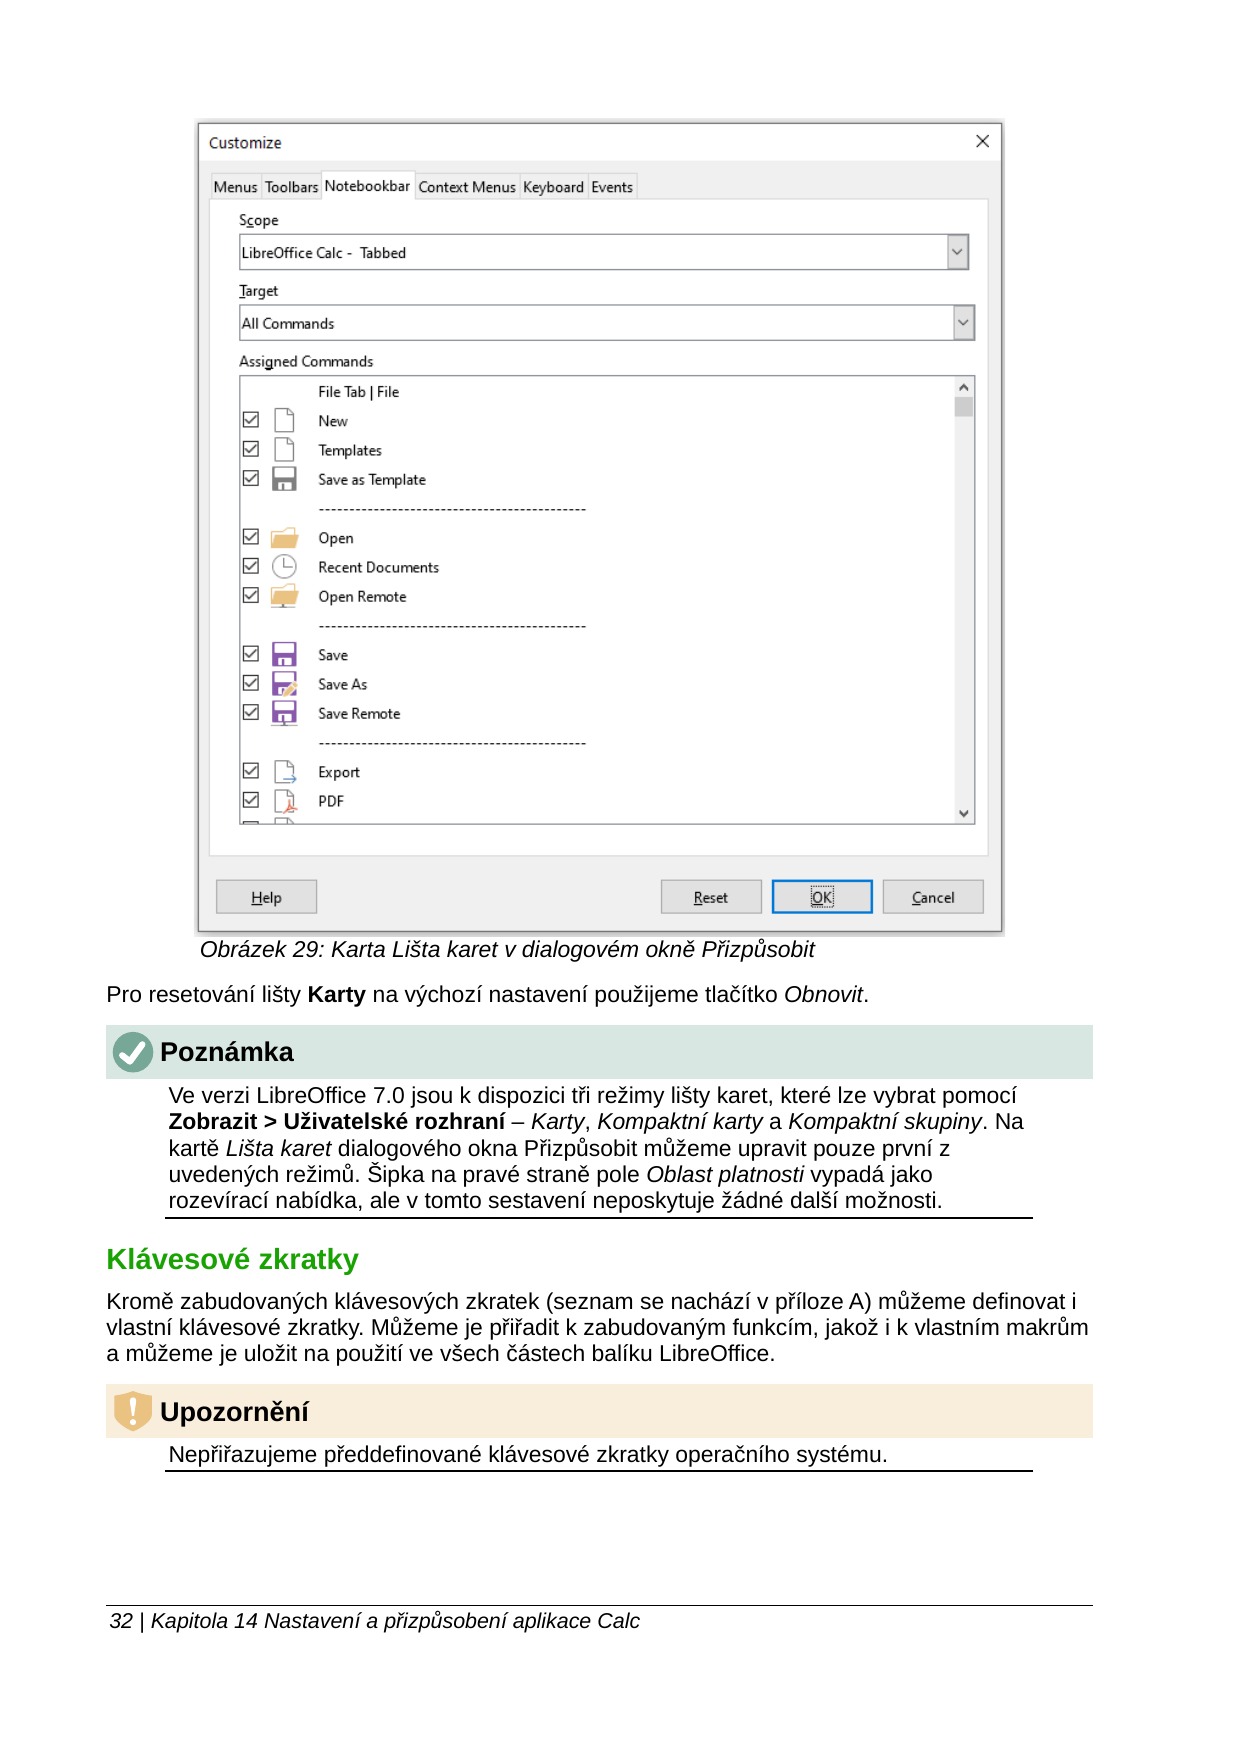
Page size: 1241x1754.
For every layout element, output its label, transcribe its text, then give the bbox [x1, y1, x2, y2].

text Ve verzi LibreOffice 7.0 jsou k dispozici tři režimy lišty karet, které lze vybrat pomocí Zobrazit > Uživatelské rozhraní – Karty, Kompaktní karty a Kompaktní skupiny. Na kartě Lišta karet dialogového okna Přizpůsobit můžeme upravit pouze první z uvedených režimů. Šipka na pravé straně pole Oblast platnosti vypadá jako rozevírací nabídka, ale v tomto sestavení neposkytuje žádné další možnosti. [165, 1079, 1033, 1217]
text Pro resetování lišty Karty na výchozí nastavení použijeme tlačítko Obnovit. [106, 981, 1093, 1008]
subtitle Klávesové zkratky [106, 1242, 1093, 1276]
text Kromě zabudovaných klávesových zkratek (seznam se nachází v příloze A) můžeme definovat i vlastní klávesové zkratky. Můžeme je přiřadit k zabudovaným funkcím, jakož i k vlastním makrům a můžeme je uložit na použití ve všech částech balíku LibreOffice. [106, 1288, 1093, 1367]
picture [193, 118, 1006, 937]
text Obrázek 29: Karta Lišta karet v dialogovém okně Přizpůsobit [199, 937, 999, 963]
subtitle Upozornění [106, 1384, 1093, 1438]
text Nepřiřazujeme předdefinované klávesové zkratky operačního systému. [165, 1438, 1033, 1470]
subtitle Poznámka [106, 1025, 1093, 1079]
